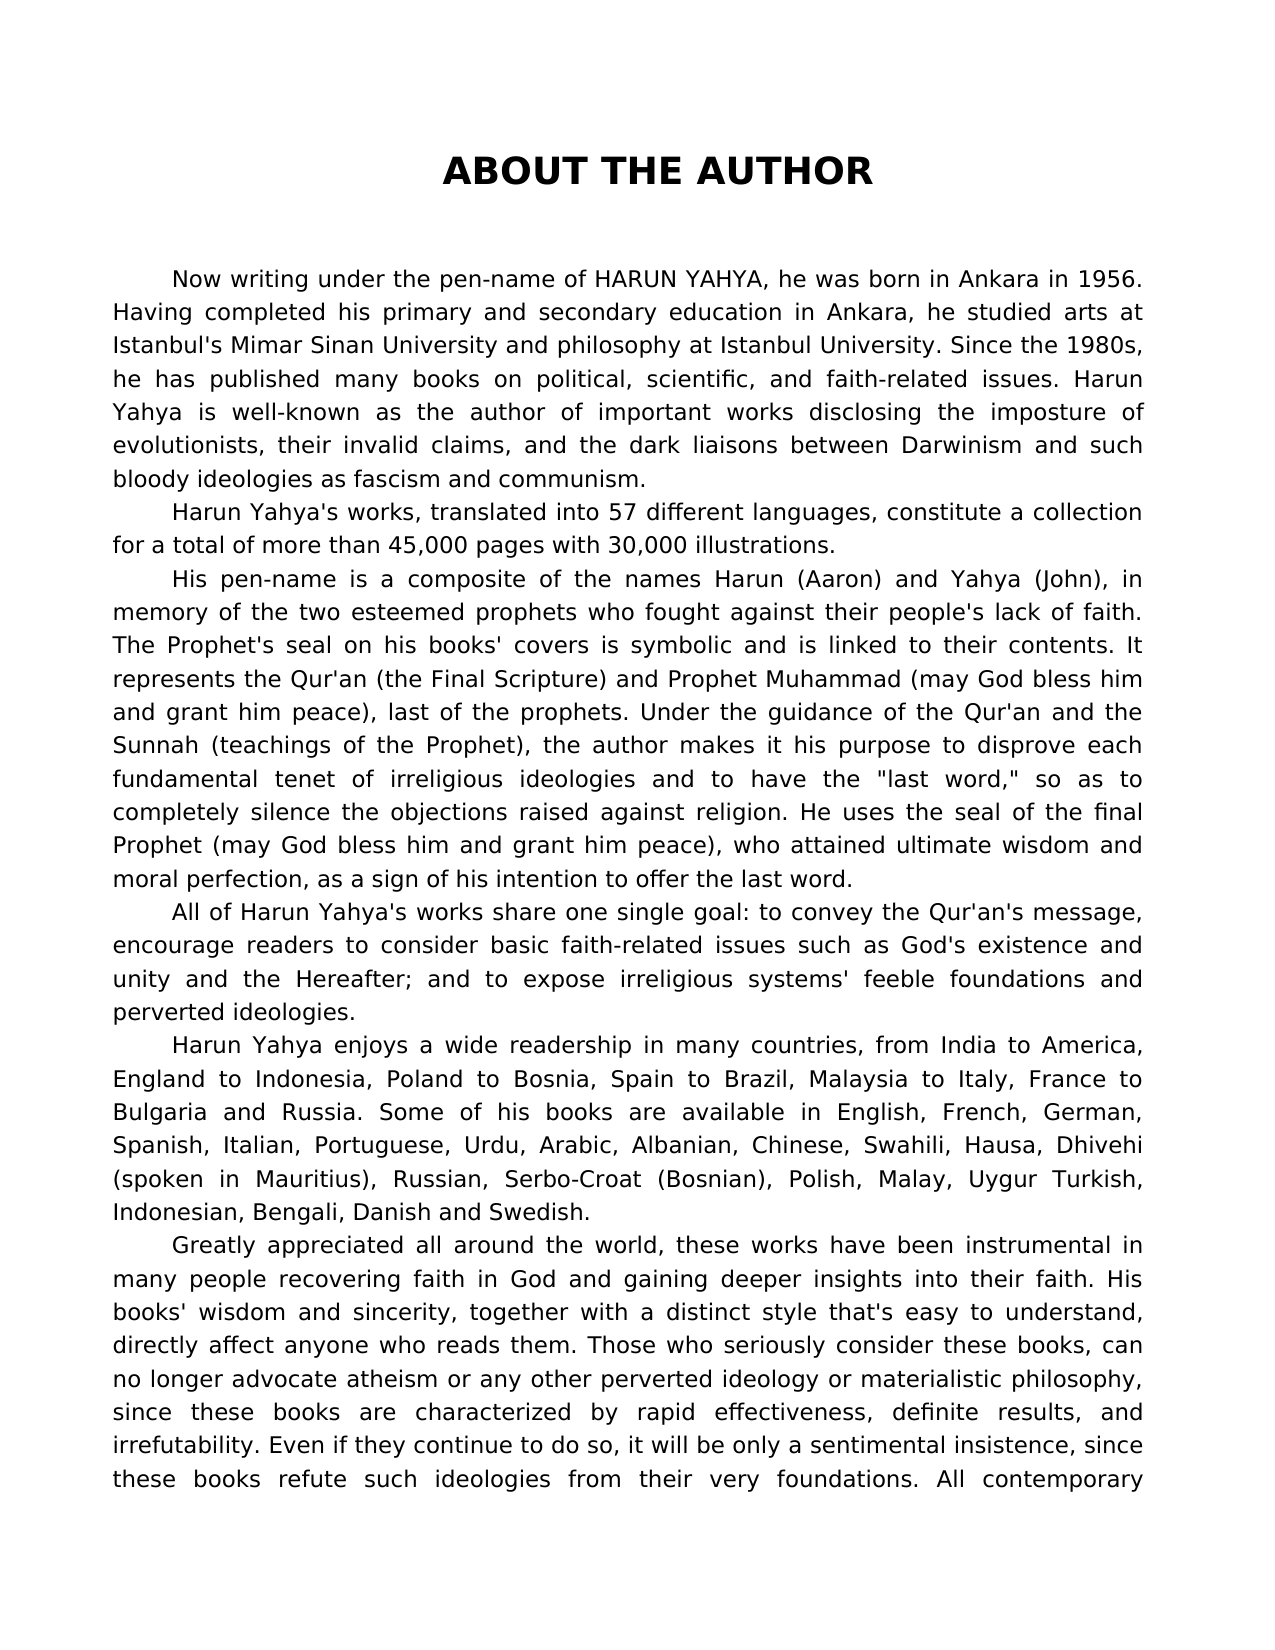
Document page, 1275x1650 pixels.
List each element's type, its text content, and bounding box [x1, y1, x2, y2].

text All of Harun Yahya's works share one single goal: to convey the Qur'an's message, encourage readers to consider basic faith-related issues such as God's existence and unity and the Hereafter; and to expose irreligious systems' feeble foundations and perverted ideologies. [112, 894, 1145, 1027]
text Harun Yahya's works, translated into 57 different languages, constitute a collection for a total of more than 45,000 pages with 30,000 illustrations. [112, 494, 1145, 560]
text Greatly appreciated all around the world, these works have been instrumental in many people recovering faith in God and gaining deeper insights into their faith. His books' wisdom and sincerity, together with a distinct style that's easy to understand, directly affect anyone who reads them. Those who seriously consider these books, can no longer advocate atheism or any other perverted ideology or materialistic philosophy, since these books are characterized by rapid effectiveness, definite results, and irrefutability. Even if they continue to do so, it will be only a sentimental insistence, since these books refute such ideologies from their very foundations. All contemporary [112, 1227, 1145, 1494]
text Now writing under the pen-name of HARUN YAHYA, he was born in Ankara in 1956. Having completed his primary and secondary education in Ankara, he studied arts at Istanbul's Mimar Sinan University and philosophy at Istanbul University. Since the 1980s, he has published many books on political, scientific, and faith-related issues. Harun Yahya is well-known as the author of important works disclosing the imposture of evolutionists, their invalid claims, and the dark liaisons between Darwinism and such bloody ideologies as fascism and communism. [112, 260, 1145, 494]
text His pen-name is a composite of the names Harun (Aaron) and Yahya (John), in memory of the two esteemed prophets who fought against their people's lack of faith. The Prophet's seal on his books' covers is symbolic and is linked to their contents. It represents the Qur'an (the Final Scripture) and Prophet Muhammad (may God bless him and grant him peace), last of the prophets. Under the guidance of the Qur'an and the Sunnah (teachings of the Prophet), the author makes it his purpose to disprove each fundamental tenet of irreligious ideologies and to have the "last word," so as to completely silence the objections raised against religion. He uses the seal of the final Prophet (may God bless him and grant him peace), who attained ultimate wisdom and moral perfection, as a sign of his intention to offer the last word. [112, 560, 1145, 894]
text ABOUT THE AUTHOR [112, 150, 1145, 194]
text Harun Yahya enjoys a wide readership in many countries, from India to America, England to Indonesia, Poland to Bosnia, Spain to Brazil, Malaysia to Italy, France to Bulgaria and Russia. Some of his books are available in English, French, German, Spanish, Italian, Portuguese, Urdu, Arabic, Albanian, Chinese, Swahili, Hausa, Dhivehi (spoken in Mauritius), Russian, Serbo-Croat (Bosnian), Polish, Malay, Uygur Turkish, Indonesian, Bengali, Danish and Swedish. [112, 1027, 1145, 1227]
